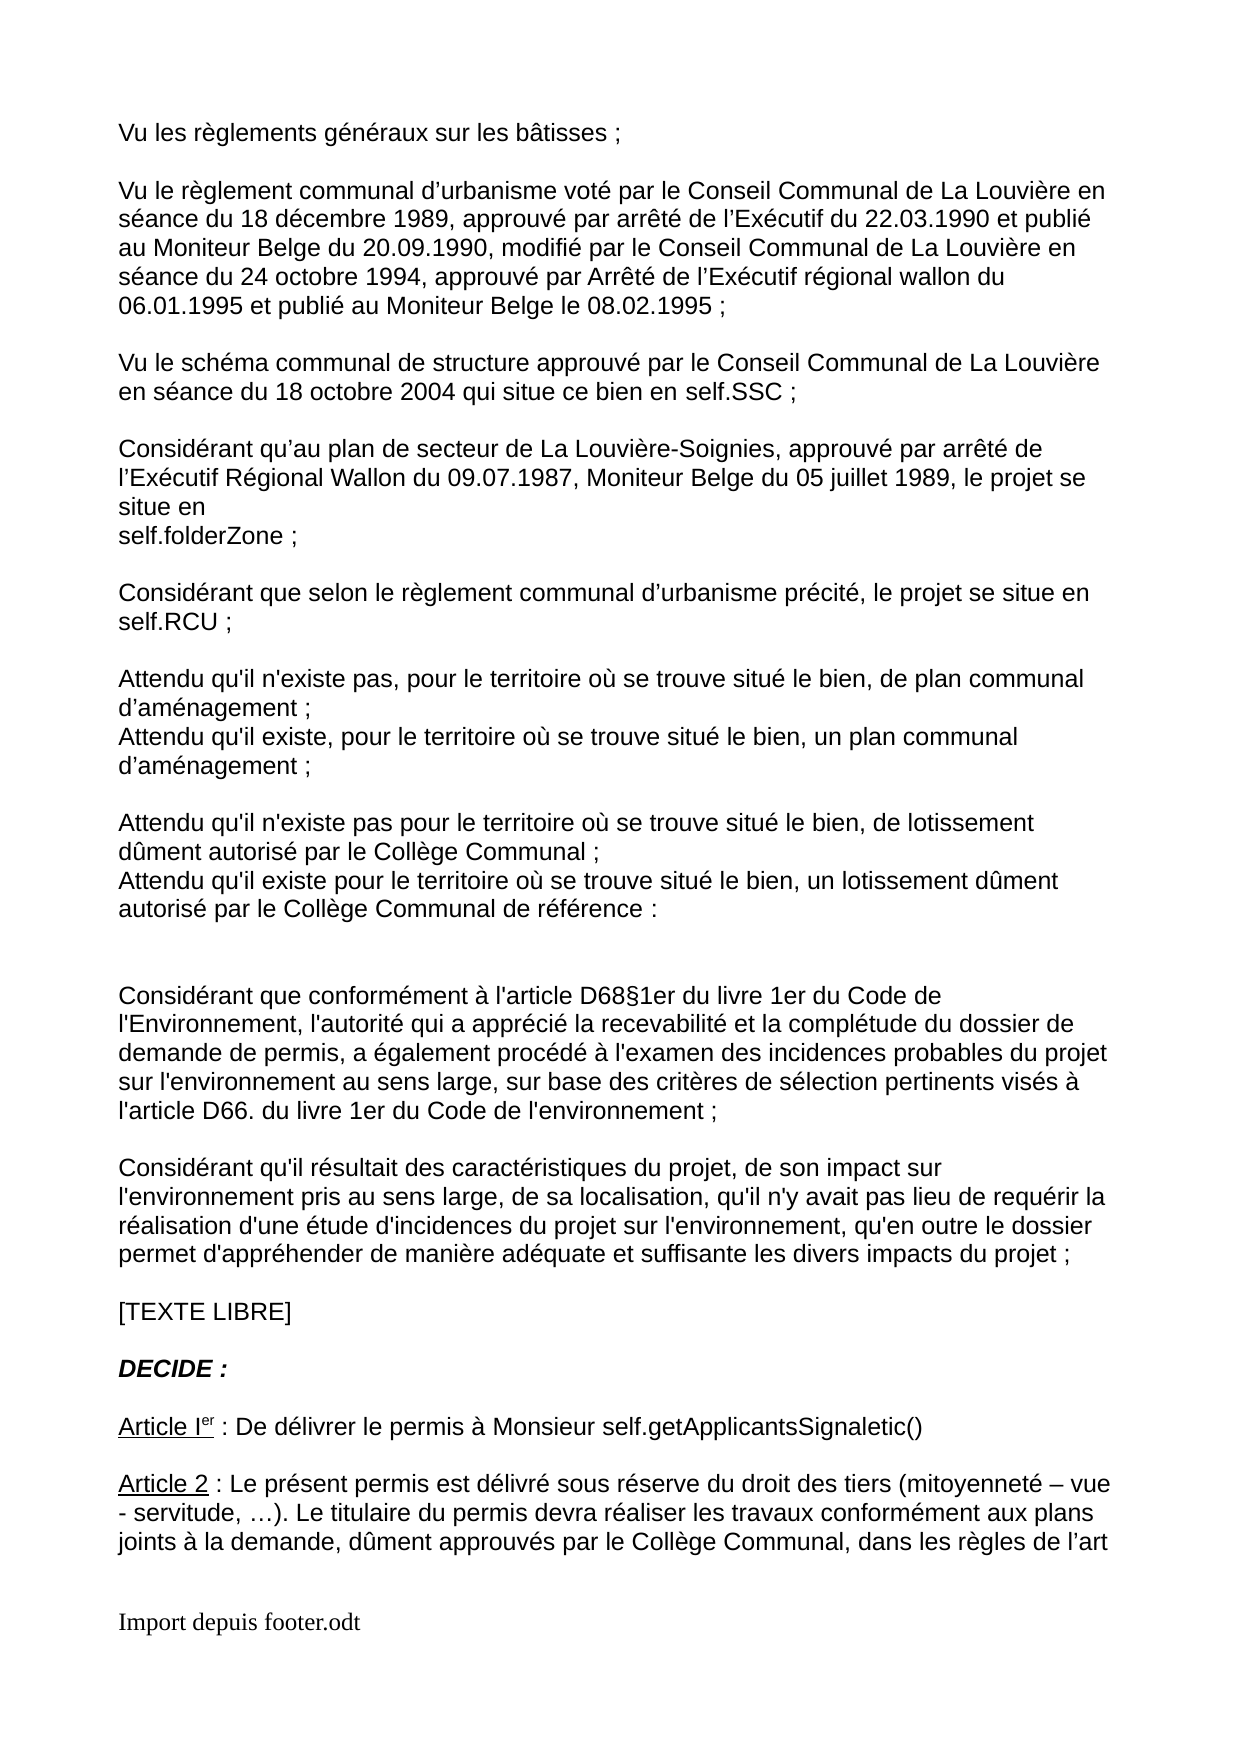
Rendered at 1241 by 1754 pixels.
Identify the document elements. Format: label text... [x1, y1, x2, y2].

text Considérant que conformément à l'article D68§1er du livre 1er du Code de l'Environnement, l'autorité qui a apprécié la recevabilité et la complétude du dossier de demande de permis, a également procédé à l'examen des incidences probables du projet sur l'environnement au sens large, sur base des critères de sélection pertinents visés à l'article D66. du livre 1er du Code de l'environnement ; [118, 981, 1122, 1124]
text Attendu qu'il n'existe pas pour le territoire où se trouve situé le bien, de lotissement dûment autorisé par le Collège Communal ; [118, 808, 1122, 866]
text Vu le schéma communal de structure approuvé par le Conseil Communal de La Louvière en séance du 18 octobre 2004 qui situe ce bien en self.SSC ; [118, 348, 1122, 406]
text Attendu qu'il existe, pour le territoire où se trouve situé le bien, un plan communal d’aménagement ; [118, 722, 1122, 779]
text Attendu qu'il existe pour le territoire où se trouve situé le bien, un lotissement dûment autorisé par le Collège Communal de référence : [118, 866, 1122, 923]
text Vu les règlements généraux sur les bâtisses ; [118, 118, 1122, 147]
text self.folderZone ; [118, 521, 1122, 549]
text DECIDE : [118, 1354, 1122, 1383]
text Considérant qu’au plan de secteur de La Louvière-Soignies, approuvé par arrêté de l’Exécutif Régional Wallon du 09.07.1987, Moniteur Belge du 05 juillet 1989, le projet se situe en [118, 434, 1122, 521]
text Article 2 : Le présent permis est délivré sous réserve du droit des tiers (mitoyenneté – vue - servitude, …). Le titulaire du permis devra réaliser les travaux conformément aux plans joints à la demande, dûment approuvés par le Collège Communal, dans les règles de l’art [118, 1469, 1122, 1556]
text [TEXTE LIBRE] [118, 1297, 1122, 1326]
text Attendu qu'il n'existe pas, pour le territoire où se trouve situé le bien, de plan communal d’aménagement ; [118, 664, 1122, 722]
text Considérant que selon le règlement communal d’urbanisme précité, le projet se situe en self.RCU ; [118, 578, 1122, 636]
text Considérant qu'il résultait des caractéristiques du projet, de son impact sur l'environnement pris au sens large, de sa localisation, qu'il n'y avait pas lieu de requérir la réalisation d'une étude d'incidences du projet sur l'environnement, qu'en outre le dossier permet d'appréhender de manière adéquate et suffisante les divers impacts du projet ; [118, 1153, 1122, 1268]
text Article Ier : De délivrer le permis à Monsieur self.getApplicantsSignaletic() [118, 1412, 1122, 1441]
text Vu le règlement communal d’urbanisme voté par le Conseil Communal de La Louvière en séance du 18 décembre 1989, approuvé par arrêté de l’Exécutif du 22.03.1990 et publié au Moniteur Belge du 20.09.1990, modifié par le Conseil Communal de La Louvière en séance du 24 octobre 1994, approuvé par Arrêté de l’Exécutif régional wallon du 06.01.1995 et publié au Moniteur Belge le 08.02.1995 ; [118, 176, 1122, 319]
